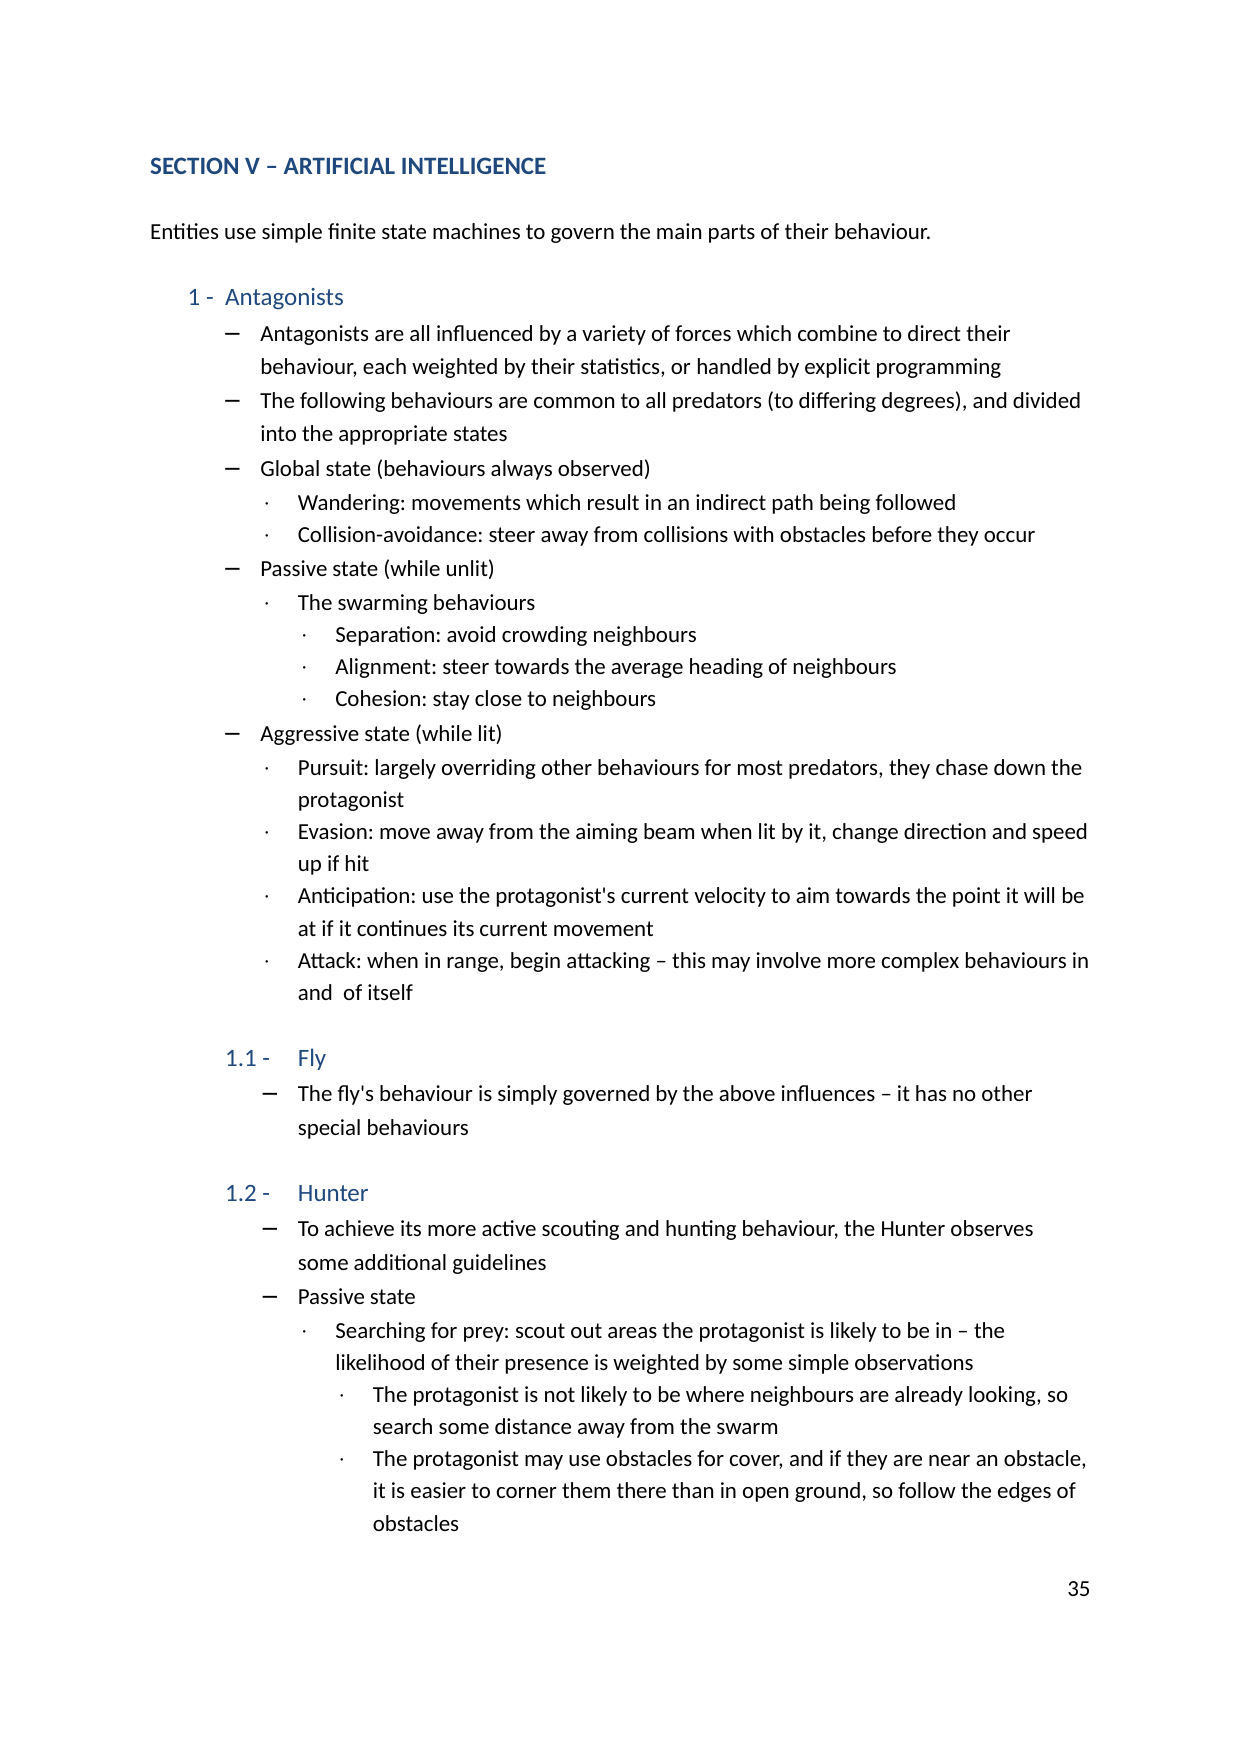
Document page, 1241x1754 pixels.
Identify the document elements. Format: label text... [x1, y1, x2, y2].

list Aggressive state (while lit) [223, 717, 1090, 748]
list Antagonists [187, 282, 1090, 312]
list Wandering: movements which result in an indirect path being followed [260, 488, 1090, 516]
subtitle SECTION V – ARTIFICIAL INTELLIGENCE [150, 150, 1090, 181]
list Attack: when in range, begin attacking – this may involve more complex behaviours in and of itself [260, 946, 1090, 1006]
list Anticipation: use the protagonist's current velocity to aim towards the point it will be at if it continues its current movement [260, 881, 1090, 942]
list Fly [225, 1042, 1090, 1073]
list Global state (behaviours always observed) [223, 452, 1090, 483]
list Antagonists are all influenced by a variety of forces which combine to direct their behaviour, each weighted by their statistics, or handled by explicit programming [223, 317, 1090, 380]
list Cohesion: stay close to neighbours [298, 684, 1090, 713]
text Entities use simple finite state machines to govern the main parts of their behaviour. [150, 217, 1090, 245]
list Passive state [260, 1280, 1090, 1311]
list Evasion: move away from the aiming beam when lit by it, change direction and speed up if hit [260, 817, 1090, 877]
list The protagonist may use obstacles for cover, and if they are near an obstacle, it is easier to corner them there than in open ground, so follow the edges of obstacles [335, 1444, 1090, 1537]
list Hunter [225, 1177, 1090, 1208]
list Passive state (while unlit) [223, 552, 1090, 583]
list Alignment: steer towards the average heading of neighbours [298, 652, 1090, 680]
list Collision-avoidance: steer away from collisions with obstacles before they occur [260, 520, 1090, 548]
list The fly's behaviour is simply governed by the above influences – it has no other special behaviours [260, 1077, 1090, 1141]
list Pursuit: largely overriding other behaviours for most predators, they chase down the protagonist [260, 753, 1090, 813]
list The swarming behaviours [260, 588, 1090, 616]
list Searching for prey: scout out areas the protagonist is likely to be in – the likelihood of their presence is weighted by some simple observations [298, 1316, 1090, 1376]
list The following behaviours are common to all predators (to differing degrees), and divided into the appropriate states [223, 384, 1090, 448]
list To achieve its more active scouting and hunting behaviour, the Hunter observes some additional guidelines [260, 1212, 1090, 1276]
list Separation: avoid crowding neighbours [298, 620, 1090, 648]
list The protagonist is not likely to be where neighbours are already looking, so search some distance away from the swarm [335, 1380, 1090, 1440]
